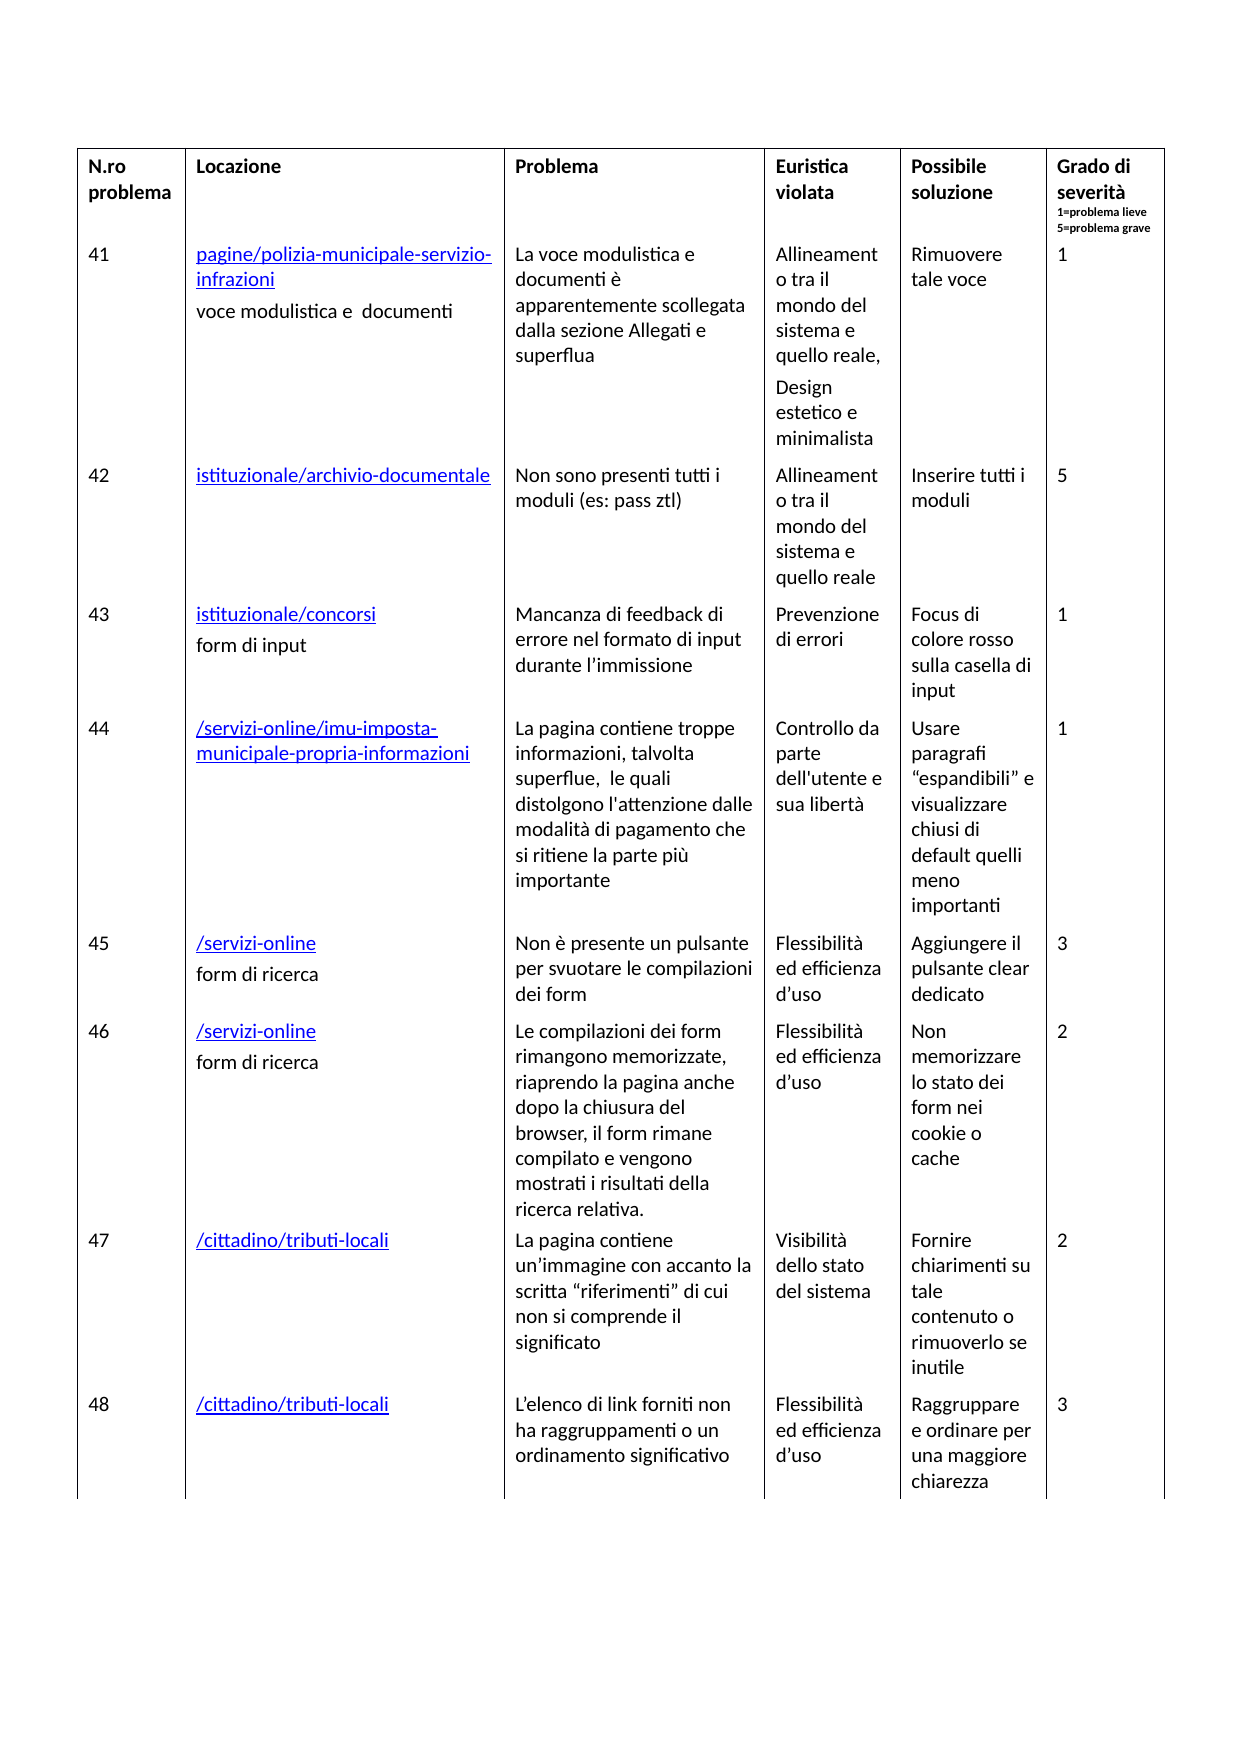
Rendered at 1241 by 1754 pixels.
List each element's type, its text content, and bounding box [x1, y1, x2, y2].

table_cell Flessibilità ed efficienza d’uso [765, 1386, 900, 1499]
table_header Possibile soluzione [901, 149, 1046, 235]
table_cell Controllo da parte dell'utente e sua libertà [765, 709, 900, 924]
table_cell 1 [1047, 709, 1164, 924]
table_cell /servizi-online form di ricerca [186, 924, 504, 1012]
table_cell 3 [1047, 1386, 1164, 1499]
table_cell Inserire tutti i moduli [901, 456, 1046, 595]
table_cell Fornire chiarimenti su tale contenuto o rimuoverlo se inutile [901, 1221, 1046, 1386]
table_cell Mancanza di feedback di errore nel formato di input durante l’immissione [505, 595, 764, 709]
table_cell pagine/polizia-municipale-servizio-infrazioni voce modulistica e documenti [186, 235, 504, 456]
table_cell Allineamento tra il mondo del sistema e quello reale, Design estetico e minimalista [765, 235, 900, 456]
table_header Locazione [186, 149, 504, 235]
table_cell /cittadino/tributi-locali [186, 1221, 504, 1386]
table_cell Usare paragrafi “espandibili” e visualizzare chiusi di default quelli meno importanti [901, 709, 1046, 924]
table_cell 41 [78, 235, 185, 456]
table_cell 43 [78, 595, 185, 709]
table_cell Prevenzione di errori [765, 595, 900, 709]
table_cell Non sono presenti tutti i moduli (es: pass ztl) [505, 456, 764, 595]
table_cell 42 [78, 456, 185, 595]
table_cell Focus di colore rosso sulla casella di input [901, 595, 1046, 709]
table_cell 46 [78, 1012, 185, 1221]
table_cell La voce modulistica e documenti è apparentemente scollegata dalla sezione Allegati e superflua [505, 235, 764, 456]
table_header Grado di severità 1=problema lieve 5=problema grave [1047, 149, 1164, 235]
table_cell istituzionale/concorsi form di input [186, 595, 504, 709]
table_cell 2 [1047, 1221, 1164, 1386]
table_cell 5 [1047, 456, 1164, 595]
table_cell 1 [1047, 235, 1164, 456]
table_cell 48 [78, 1386, 185, 1499]
table_cell Flessibilità ed efficienza d’uso [765, 924, 900, 1012]
table_cell Visibilità dello stato del sistema [765, 1221, 900, 1386]
table_cell istituzionale/archivio-documentale [186, 456, 504, 595]
table_cell Raggruppare e ordinare per una maggiore chiarezza [901, 1386, 1046, 1499]
table_cell /cittadino/tributi-locali [186, 1386, 504, 1499]
table_cell 47 [78, 1221, 185, 1386]
table_cell Allineamento tra il mondo del sistema e quello reale [765, 456, 900, 595]
table_header Problema [505, 149, 764, 235]
table_header N.ro problema [78, 149, 185, 235]
table_cell 45 [78, 924, 185, 1012]
table_cell Non memorizzare lo stato dei form nei cookie o cache [901, 1012, 1046, 1221]
table_header Euristica violata [765, 149, 900, 235]
table_cell La pagina contiene un’immagine con accanto la scritta “riferimenti” di cui non si comprende il significato [505, 1221, 764, 1386]
table_cell Aggiungere il pulsante clear dedicato [901, 924, 1046, 1012]
table_cell /servizi-online form di ricerca [186, 1012, 504, 1221]
table_cell 1 [1047, 595, 1164, 709]
table_cell 2 [1047, 1012, 1164, 1221]
table_cell La pagina contiene troppe informazioni, talvolta superflue, le quali distolgono l'attenzione dalle modalità di pagamento che si ritiene la parte più importante [505, 709, 764, 924]
table_cell 3 [1047, 924, 1164, 1012]
table_cell /servizi-online/imu-imposta-municipale-propria-informazioni [186, 709, 504, 924]
table_cell 44 [78, 709, 185, 924]
table_cell Flessibilità ed efficienza d’uso [765, 1012, 900, 1221]
table_cell Non è presente un pulsante per svuotare le compilazioni dei form [505, 924, 764, 1012]
table_cell L’elenco di link forniti non ha raggruppamenti o un ordinamento significativo [505, 1386, 764, 1499]
table_cell Rimuovere tale voce [901, 235, 1046, 456]
table_cell Le compilazioni dei form rimangono memorizzate, riaprendo la pagina anche dopo la chiusura del browser, il form rimane compilato e vengono mostrati i risultati della ricerca relativa. [505, 1012, 764, 1221]
